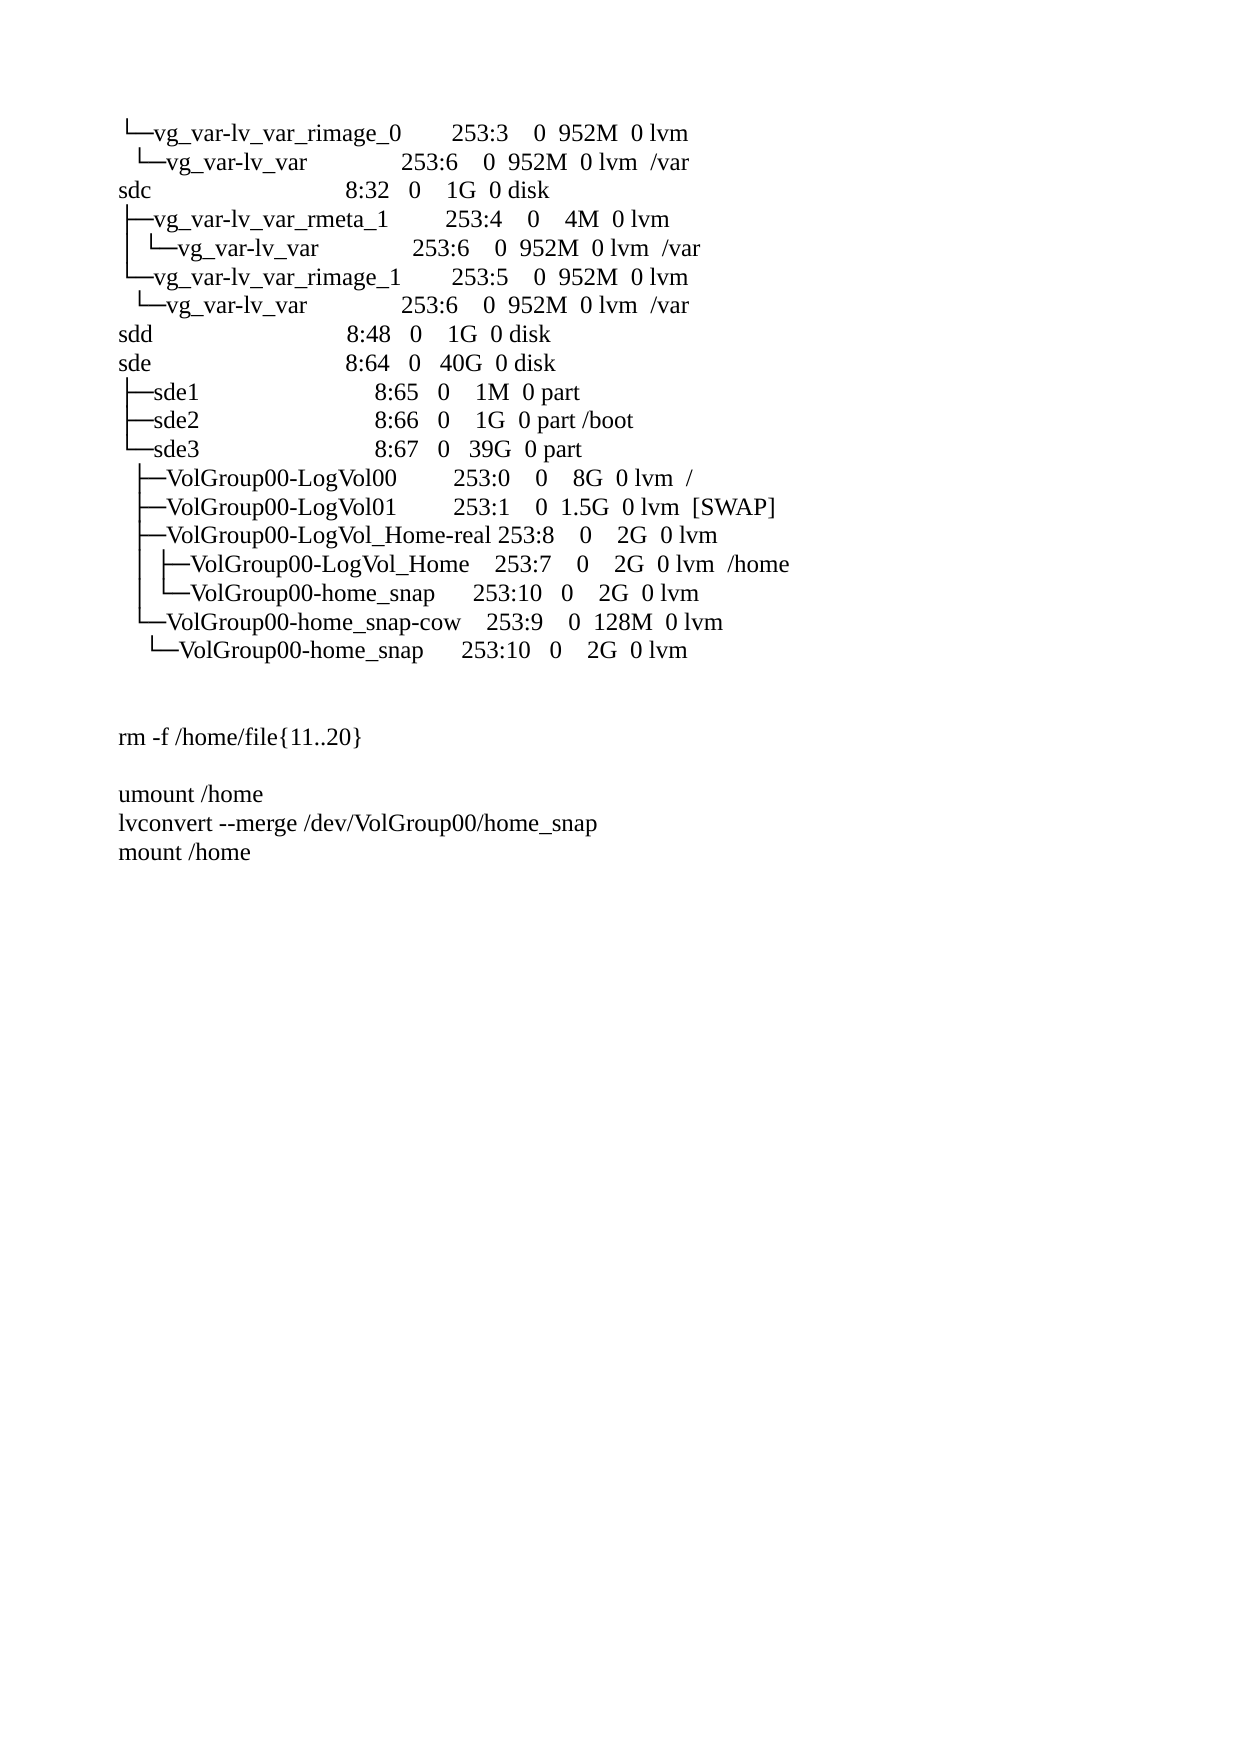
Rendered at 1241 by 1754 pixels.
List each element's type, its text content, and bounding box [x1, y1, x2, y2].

text ├─VolGroup00-LogVol01 253:1 0 1.5G 0 lvm [SWAP] [140, 492, 1122, 521]
text │ └─vg_var-lv_var 253:6 0 952M 0 lvm /var [128, 233, 1122, 262]
text └─VolGroup00-home_snap-cow 253:9 0 128M 0 lvm [118, 607, 1122, 636]
text └─sde3 8:67 0 39G 0 part [118, 434, 1122, 463]
text └─vg_var-lv_var 253:6 0 952M 0 lvm /var [118, 291, 1122, 319]
text └─vg_var-lv_var_rimage_0 253:3 0 952M 0 lvm [118, 118, 1122, 147]
text mount /home [118, 837, 1122, 866]
text sde 8:64 0 40G 0 disk [118, 348, 1122, 377]
text └─vg_var-lv_var 253:6 0 952M 0 lvm /var [118, 147, 1122, 176]
text lvconvert --merge /dev/VolGroup00/home_snap [118, 808, 1122, 837]
text └─VolGroup00-home_snap 253:10 0 2G 0 lvm [118, 636, 1122, 664]
text umount /home [118, 779, 1122, 808]
text ├─sde1 8:65 0 1M 0 part [128, 377, 1122, 406]
text ├─sde2 8:66 0 1G 0 part /boot [128, 406, 1122, 434]
text ├─VolGroup00-LogVol00 253:0 0 8G 0 lvm / [140, 463, 1122, 492]
text │ ├─VolGroup00-LogVol_Home 253:7 0 2G 0 lvm /home [164, 549, 1122, 578]
text ├─vg_var-lv_var_rmeta_1 253:4 0 4M 0 lvm [128, 204, 1122, 233]
text └─vg_var-lv_var_rimage_1 253:5 0 952M 0 lvm [118, 262, 1122, 291]
text │ └─VolGroup00-home_snap 253:10 0 2G 0 lvm [140, 578, 1122, 607]
text sdc 8:32 0 1G 0 disk [118, 176, 1122, 204]
text ├─VolGroup00-LogVol_Home-real 253:8 0 2G 0 lvm [140, 521, 1122, 549]
text sdd 8:48 0 1G 0 disk [118, 319, 1122, 348]
text rm -f /home/file{11..20} [118, 722, 1122, 751]
